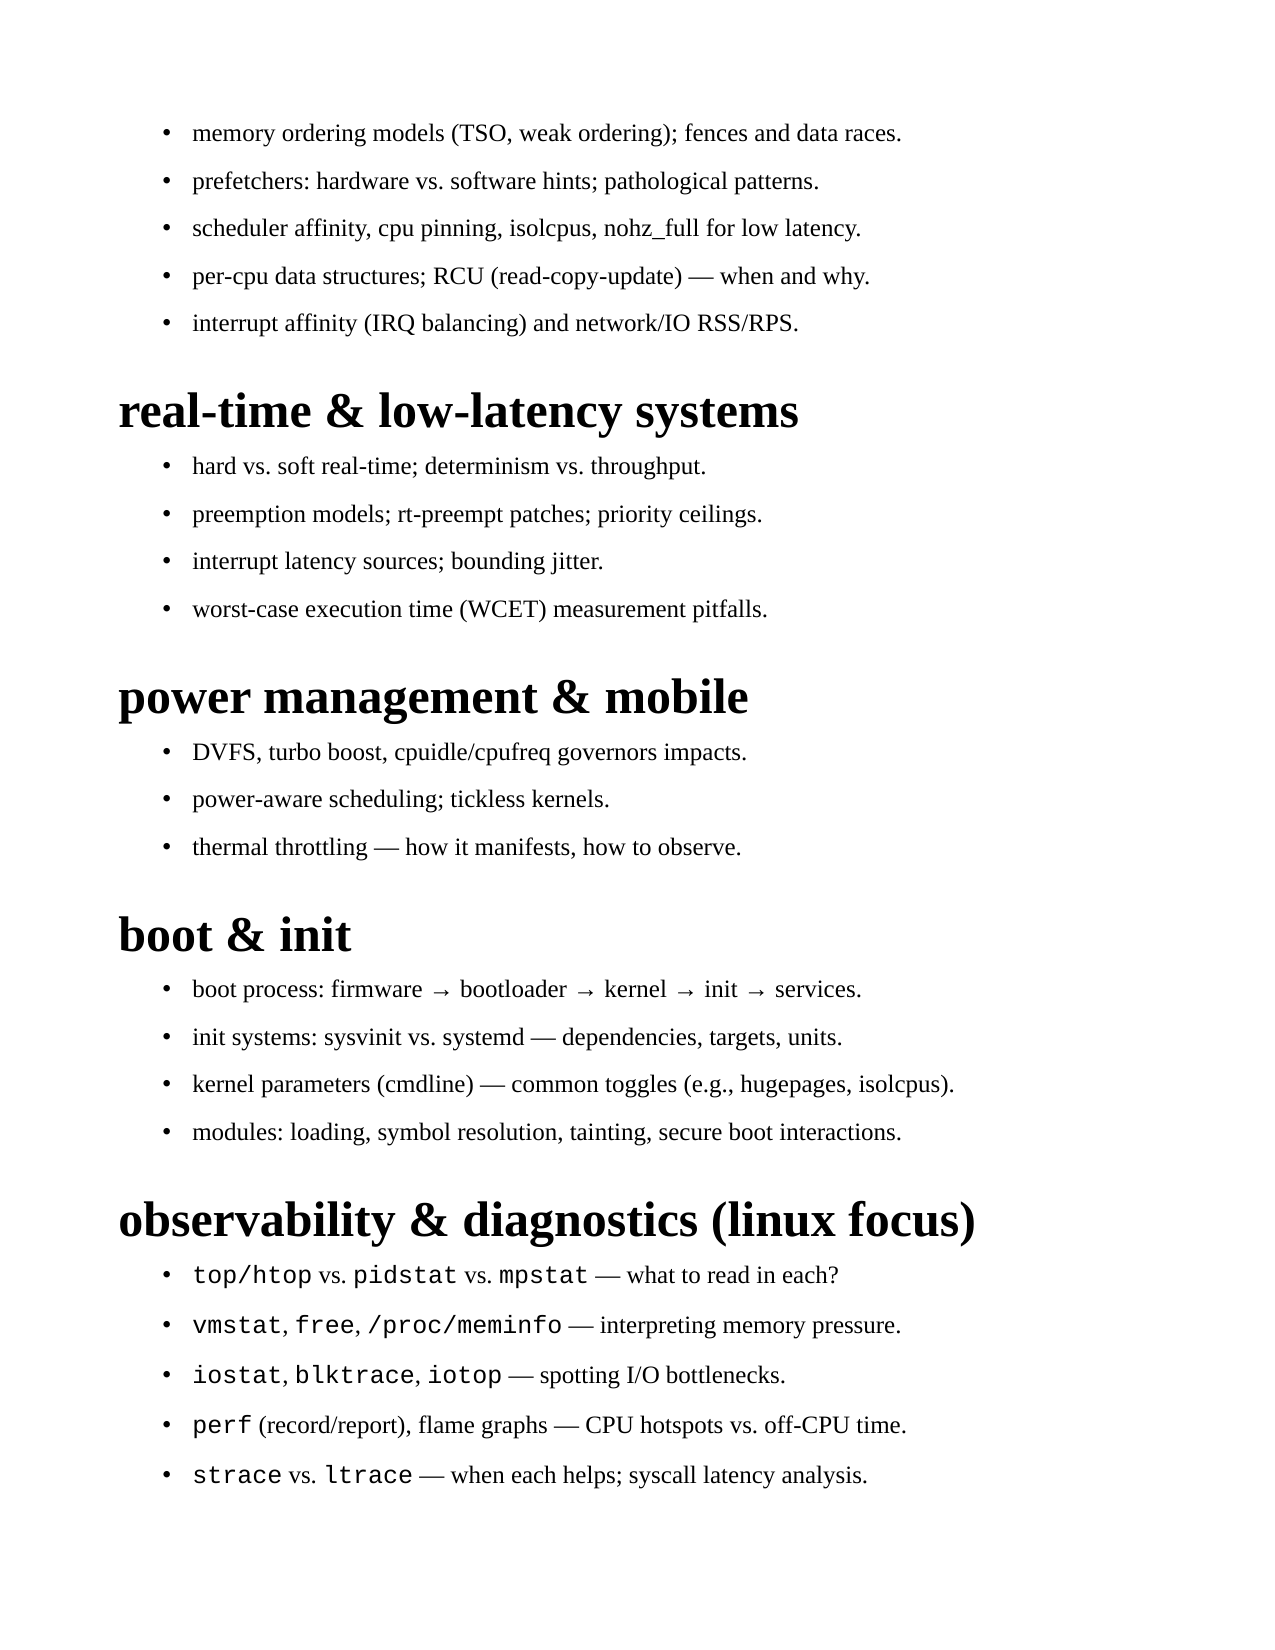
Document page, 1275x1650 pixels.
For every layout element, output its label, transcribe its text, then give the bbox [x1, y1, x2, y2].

list DVFS, turbo boost, cpuidle/cpufreq governors impacts. [162, 737, 1157, 765]
subtitle power management & mobile [118, 667, 1157, 724]
list init systems: sysvinit vs. systemd — dependencies, targets, units. [162, 1022, 1157, 1051]
list boot process: firmware → bootloader → kernel → init → services. [162, 974, 1157, 1003]
list worst‑case execution time (WCET) measurement pitfalls. [162, 594, 1157, 623]
subtitle observability & diagnostics (linux focus) [118, 1190, 1157, 1247]
list kernel parameters (cmdline) — common toggles (e.g., hugepages, isolcpus). [162, 1069, 1157, 1098]
list preemption models; rt‑preempt patches; priority ceilings. [162, 499, 1157, 527]
subtitle real‑time & low‑latency systems [118, 381, 1157, 439]
list thermal throttling — how it manifests, how to observe. [162, 832, 1157, 861]
list power‑aware scheduling; tickless kernels. [162, 784, 1157, 813]
list prefetchers: hardware vs. software hints; pathological patterns. [162, 166, 1157, 194]
list interrupt latency sources; bounding jitter. [162, 546, 1157, 575]
list per‑cpu data structures; RCU (read‑copy‑update) — when and why. [162, 261, 1157, 290]
list vmstat, free, /proc/meminfo — interpreting memory pressure. [162, 1310, 1157, 1341]
subtitle boot & init [118, 904, 1157, 962]
list strace vs. ltrace — when each helps; syscall latency analysis. [162, 1460, 1157, 1491]
list hard vs. soft real‑time; determinism vs. throughput. [162, 451, 1157, 480]
list iostat, blktrace, iotop — spotting I/O bottlenecks. [162, 1360, 1157, 1391]
list perf (record/report), flame graphs — CPU hotspots vs. off‑CPU time. [162, 1410, 1157, 1441]
list interrupt affinity (IRQ balancing) and network/IO RSS/RPS. [162, 308, 1157, 337]
list memory ordering models (TSO, weak ordering); fences and data races. [162, 118, 1157, 147]
list scheduler affinity, cpu pinning, isolcpus, nohz_full for low latency. [162, 213, 1157, 242]
list top/htop vs. pidstat vs. mpstat — what to read in each? [162, 1260, 1157, 1291]
list modules: loading, symbol resolution, tainting, secure boot interactions. [162, 1117, 1157, 1146]
